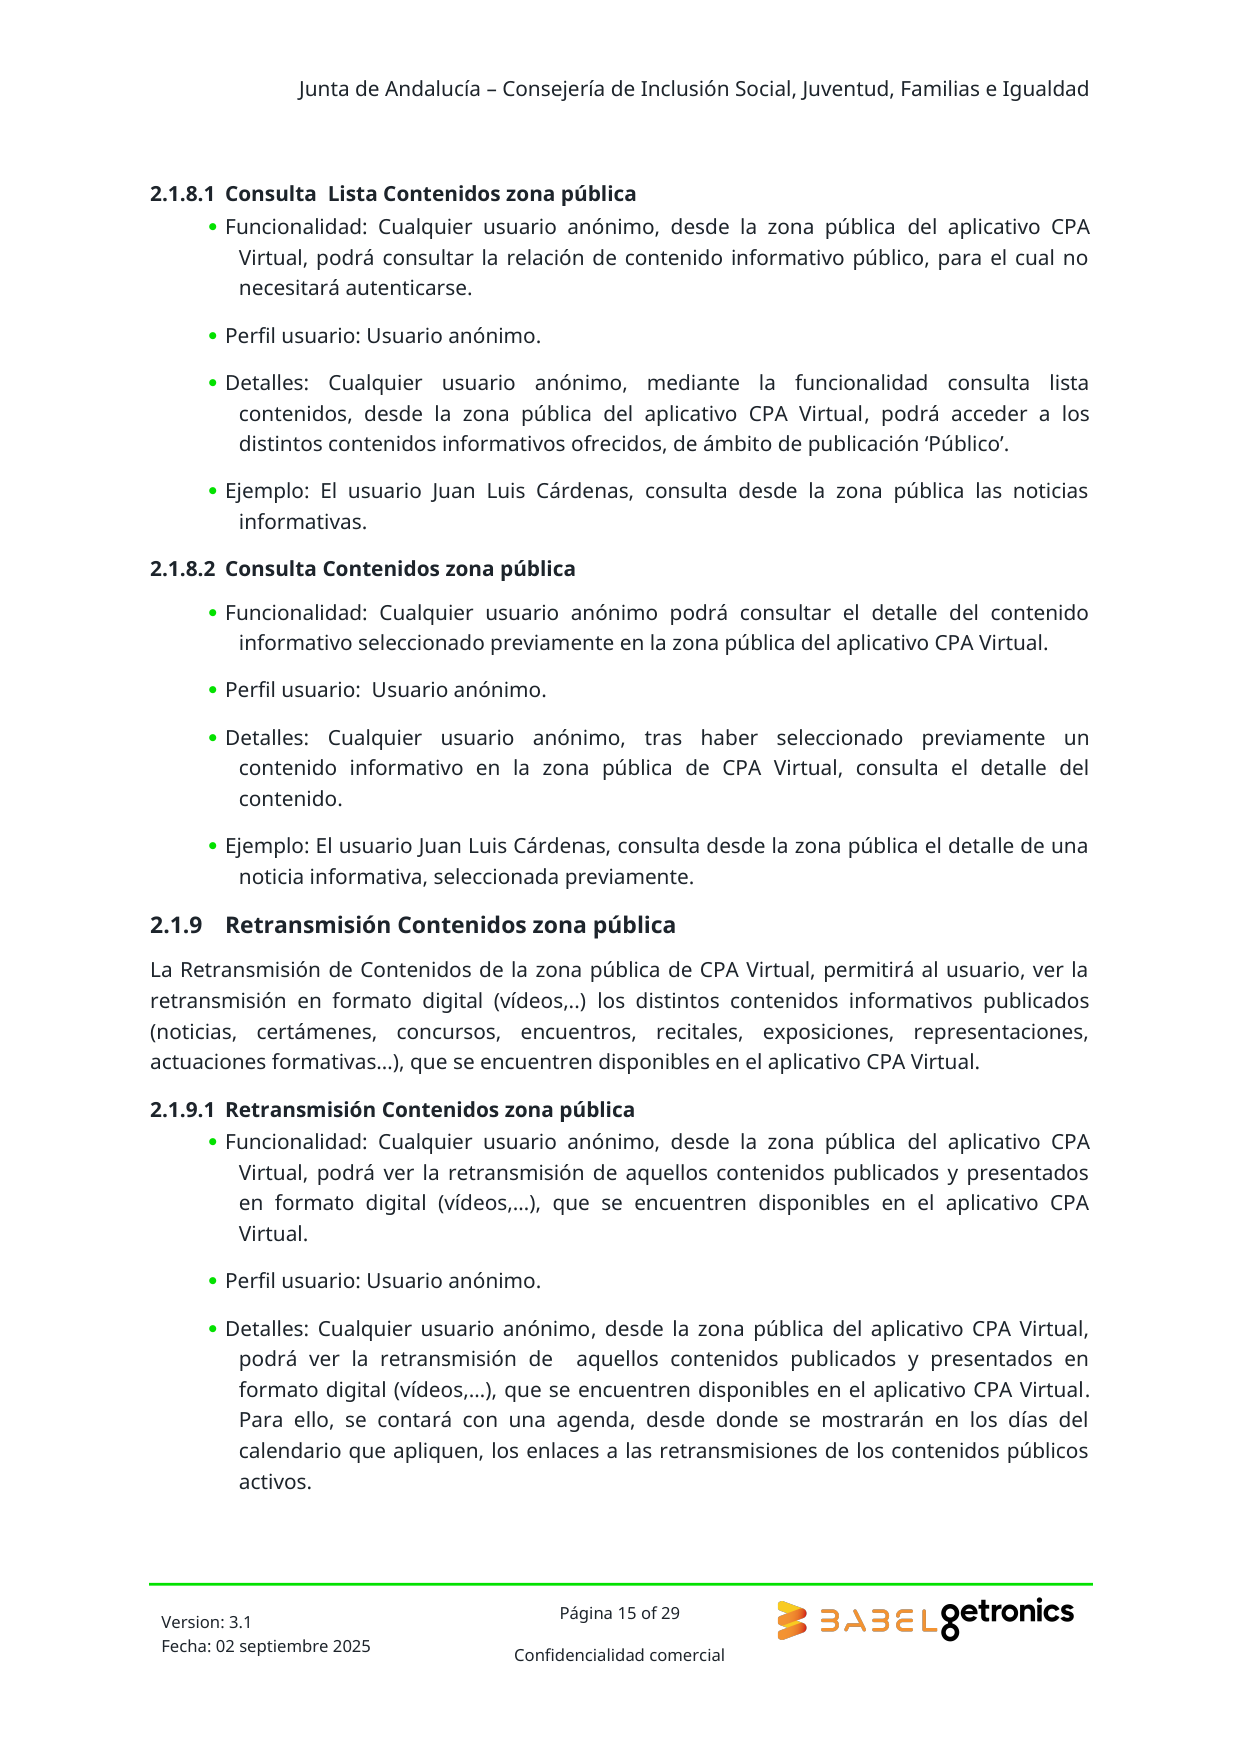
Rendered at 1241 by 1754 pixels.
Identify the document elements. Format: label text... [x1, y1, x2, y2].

text La Retransmisión de Contenidos de la zona pública de CPA Virtual, permitirá al usuario, ver la retransmisión en formato digital (vídeos,..) los distintos contenidos informativos publicados (noticias, certámenes, concursos, encuentros, recitales, exposiciones, representaciones, actuaciones formativas…), que se encuentren disponibles en el aplicativo CPA Virtual. [150, 956, 1090, 1076]
list Detalles: Cualquier usuario anónimo, mediante la funcionalidad consulta lista contenidos, desde la zona pública del aplicativo CPA Virtual, podrá acceder a los distintos contenidos informativos ofrecidos, de ámbito de publicación ‘Público’. [209, 368, 1090, 458]
list Perfil usuario: Usuario anónimo. [209, 321, 1090, 349]
subtitle Retransmisión Contenidos zona pública [150, 909, 1090, 941]
list Ejemplo: El usuario Juan Luis Cárdenas, consulta desde la zona pública el detalle de una noticia informativa, seleccionada previamente. [209, 831, 1090, 890]
list Perfil usuario: Usuario anónimo. [209, 1266, 1090, 1295]
subtitle Consulta Contenidos zona pública [150, 554, 1090, 583]
list Funcionalidad: Cualquier usuario anónimo podrá consultar el detalle del contenido informativo seleccionado previamente en la zona pública del aplicativo CPA Virtual. [209, 598, 1090, 657]
list Detalles: Cualquier usuario anónimo, tras haber seleccionado previamente un contenido informativo en la zona pública de CPA Virtual, consulta el detalle del contenido. [209, 723, 1090, 812]
picture [777, 1594, 1078, 1646]
list Perfil usuario: Usuario anónimo. [209, 676, 1090, 704]
subtitle Consulta Lista Contenidos zona pública [150, 179, 1090, 208]
list Funcionalidad: Cualquier usuario anónimo, desde la zona pública del aplicativo CPA Virtual, podrá consultar la relación de contenido informativo público, para el cual no necesitará autenticarse. [209, 212, 1090, 302]
list Detalles: Cualquier usuario anónimo, desde la zona pública del aplicativo CPA Virtual, podrá ver la retransmisión de aquellos contenidos publicados y presentados en formato digital (vídeos,…), que se encuentren disponibles en el aplicativo CPA Virtual. Para ello, se contará con una agenda, desde donde se mostrarán en los días del calendario que apliquen, los enlaces a las retransmisiones de los contenidos públicos activos. [209, 1314, 1090, 1495]
subtitle Retransmisión Contenidos zona pública [150, 1095, 1090, 1123]
list Funcionalidad: Cualquier usuario anónimo, desde la zona pública del aplicativo CPA Virtual, podrá ver la retransmisión de aquellos contenidos publicados y presentados en formato digital (vídeos,…), que se encuentren disponibles en el aplicativo CPA Virtual. [209, 1127, 1090, 1248]
list Ejemplo: El usuario Juan Luis Cárdenas, consulta desde la zona pública las noticias informativas. [209, 477, 1090, 536]
